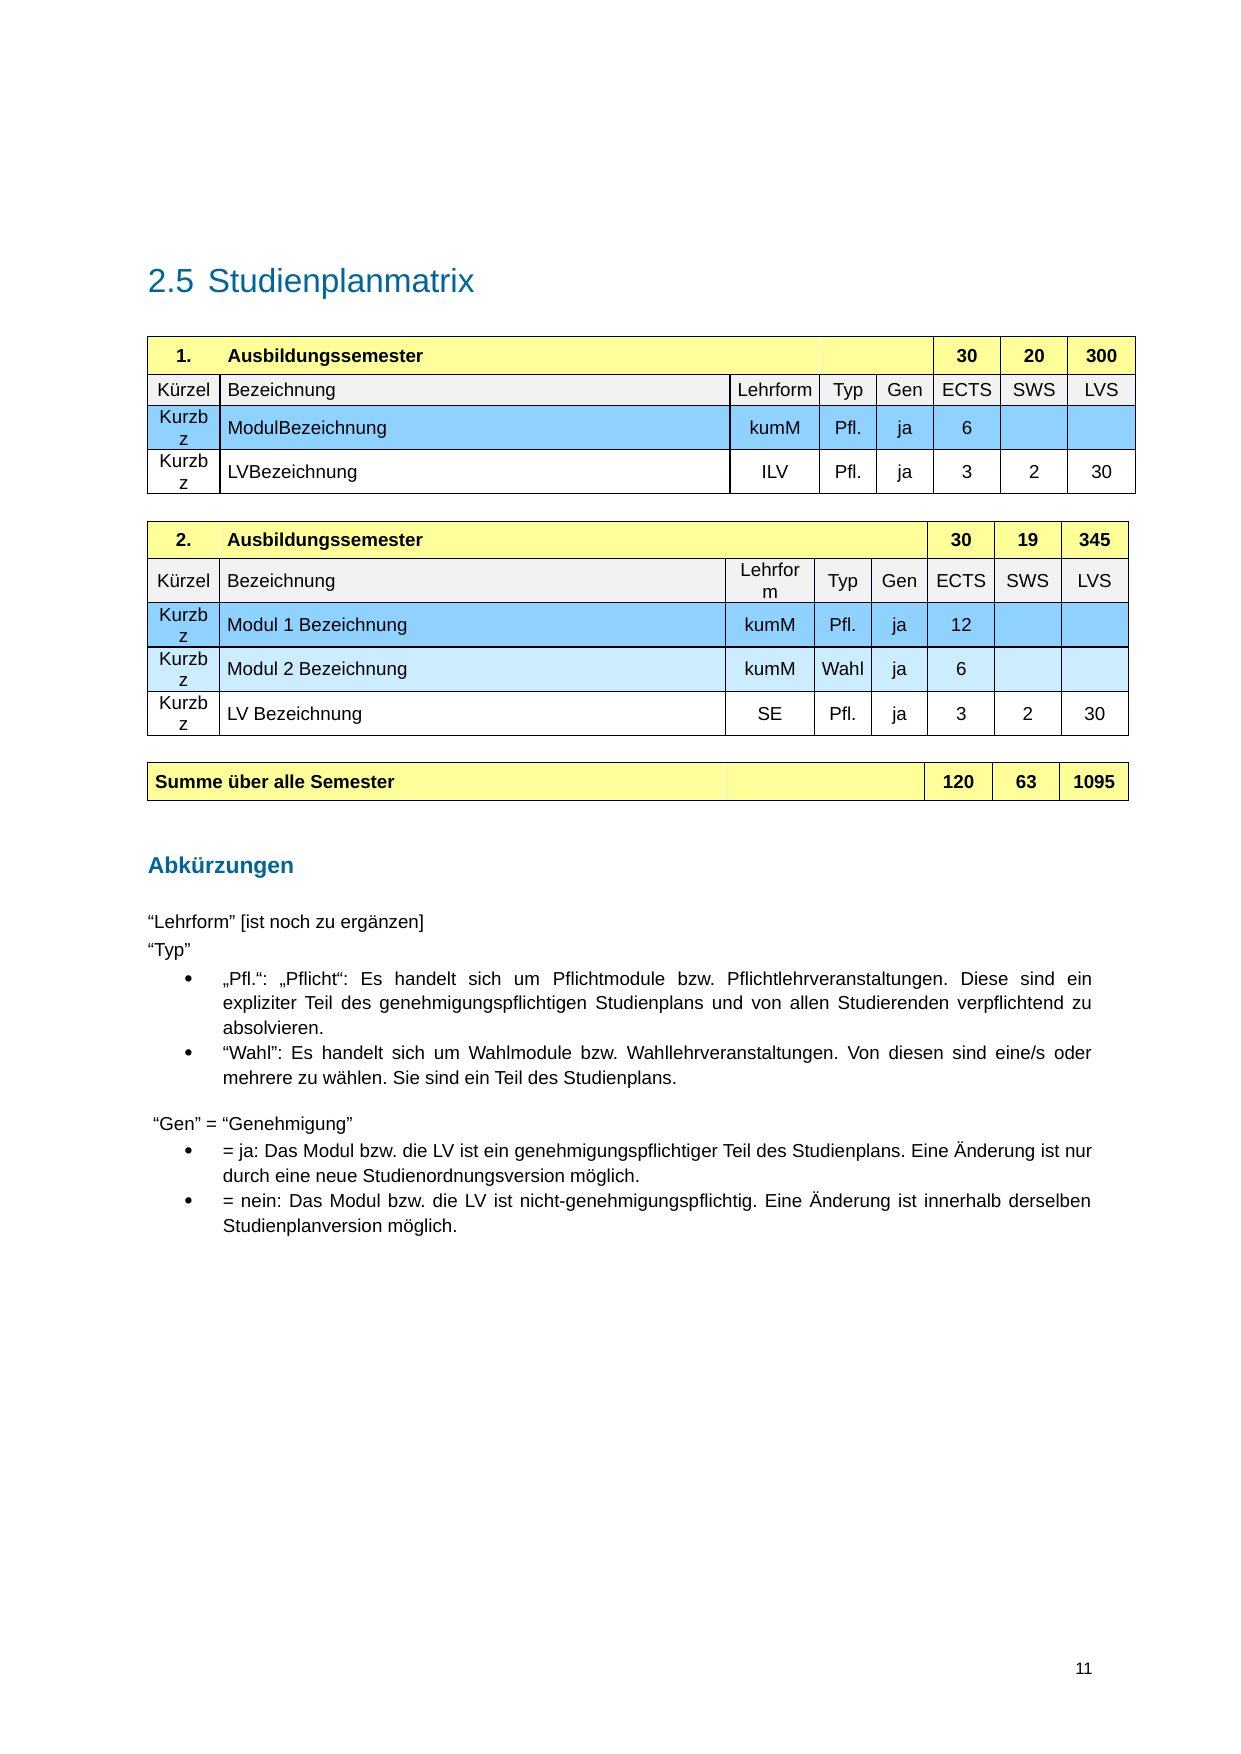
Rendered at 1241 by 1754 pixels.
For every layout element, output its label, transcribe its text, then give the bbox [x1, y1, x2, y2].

table_cell [1068, 406, 1135, 449]
table_cell Lehrform [731, 375, 819, 405]
table_cell 2 [995, 692, 1061, 735]
table_cell LVS [1068, 375, 1135, 405]
table_header [876, 337, 933, 374]
table_cell [995, 603, 1061, 646]
table_cell LVS [1062, 559, 1128, 602]
table_cell Pfl. [815, 692, 871, 735]
table_header 30 [928, 522, 994, 558]
list = ja: Das Modul bzw. die LV ist ein genehmigungspflichtiger Teil des Studienplans. Eine Änderung ist nur durch eine neue Studienordnungsversion möglich. [185, 1140, 1092, 1187]
table_cell 30 [1068, 450, 1135, 493]
table_cell Bezeichnung [220, 559, 725, 602]
table_cell Wahl [815, 648, 871, 691]
table_cell SWS [995, 559, 1061, 602]
table_cell SWS [1001, 375, 1067, 405]
table_cell Lehrform [726, 559, 814, 602]
table_header 20 [1001, 337, 1067, 374]
table_cell 30 [1062, 692, 1128, 735]
table_header 120 [925, 763, 992, 800]
table_header 300 [1068, 337, 1135, 374]
table_cell Modul 2 Bezeichnung [220, 648, 725, 691]
text “Gen” = “Genehmigung” [148, 1112, 1092, 1134]
table_cell 12 [928, 603, 994, 646]
table_header [814, 522, 871, 558]
table_cell ja [872, 603, 927, 646]
table_cell 6 [934, 406, 1000, 449]
table_cell ECTS [934, 375, 1000, 405]
table_cell [1001, 406, 1067, 449]
table_header 2. [148, 522, 219, 558]
table_cell Typ [820, 375, 876, 405]
table_cell Bezeichnung [221, 375, 729, 405]
table_cell [1062, 603, 1128, 646]
table_cell 3 [934, 450, 1000, 493]
text Abkürzungen [148, 852, 1092, 878]
list = nein: Das Modul bzw. die LV ist nicht-genehmigungspflichtig. Eine Änderung ist innerhalb derselben Studienplanversion möglich. [185, 1190, 1092, 1236]
table_cell Modul 1 Bezeichnung [220, 603, 725, 646]
table_cell 3 [928, 692, 994, 735]
table_header Ausbildungssemester [220, 522, 725, 558]
table_cell LVBezeichnung [221, 450, 729, 493]
table_header [730, 337, 819, 374]
table_cell ja [877, 450, 933, 493]
table_cell Pfl. [820, 406, 876, 449]
table_cell Typ [815, 559, 871, 602]
table_header [867, 763, 924, 800]
table_cell SE [726, 692, 814, 735]
table_cell 6 [928, 648, 994, 691]
table_cell Kürzel [148, 559, 219, 602]
table_cell ja [877, 406, 933, 449]
list „Pfl.“: „Pflicht“: Es handelt sich um Pflichtmodule bzw. Pflichtlehrveranstaltungen. Diese sind ein expliziter Teil des genehmigungspflichtigen Studienplans und von allen Studierenden verpflichtend zu absolvieren. [185, 967, 1092, 1038]
table_header 345 [1062, 522, 1128, 558]
table_cell kumM [731, 406, 819, 449]
table_cell Pfl. [820, 450, 876, 493]
table_header [810, 763, 867, 800]
table_header [871, 522, 927, 558]
table_cell kumM [726, 648, 814, 691]
table_cell ECTS [928, 559, 994, 602]
table_cell Gen [872, 559, 927, 602]
table_header 1095 [1060, 763, 1128, 800]
text “Typ” [148, 939, 1092, 961]
text “Lehrform” [ist noch zu ergänzen] [148, 911, 1092, 933]
table_header Summe über alle Semester [148, 763, 723, 800]
table_header [820, 337, 876, 374]
table_cell ja [872, 648, 927, 691]
table_cell ModulBezeichnung [221, 406, 729, 449]
table_cell Kurzbz [148, 603, 219, 646]
table_header [725, 522, 814, 558]
table_cell [1062, 648, 1128, 691]
table_cell Kurzbz [148, 406, 219, 449]
table_cell Gen [877, 375, 933, 405]
table_cell LV Bezeichnung [220, 692, 725, 735]
table_header [724, 763, 810, 800]
table_header 63 [993, 763, 1059, 800]
table_header Ausbildungssemester [220, 337, 730, 374]
table_header 1. [148, 337, 220, 374]
list “Wahl”: Es handelt sich um Wahlmodule bzw. Wahllehrveranstaltungen. Von diesen sind eine/s oder mehrere zu wählen. Sie sind ein Teil des Studienplans. [185, 1042, 1092, 1088]
table_cell Kurzbz [148, 692, 219, 735]
table_cell kumM [726, 603, 814, 646]
table_cell Kurzbz [148, 648, 219, 691]
table_cell Kürzel [148, 375, 219, 405]
table_cell ja [872, 692, 927, 735]
table_cell Kurzbz [148, 450, 219, 493]
table_cell 2 [1001, 450, 1067, 493]
table_cell [995, 648, 1061, 691]
table_header 19 [995, 522, 1061, 558]
subtitle Studienplanmatrix [148, 261, 1092, 300]
table_cell Pfl. [815, 603, 871, 646]
table_cell ILV [731, 450, 819, 493]
table_header 30 [934, 337, 1000, 374]
